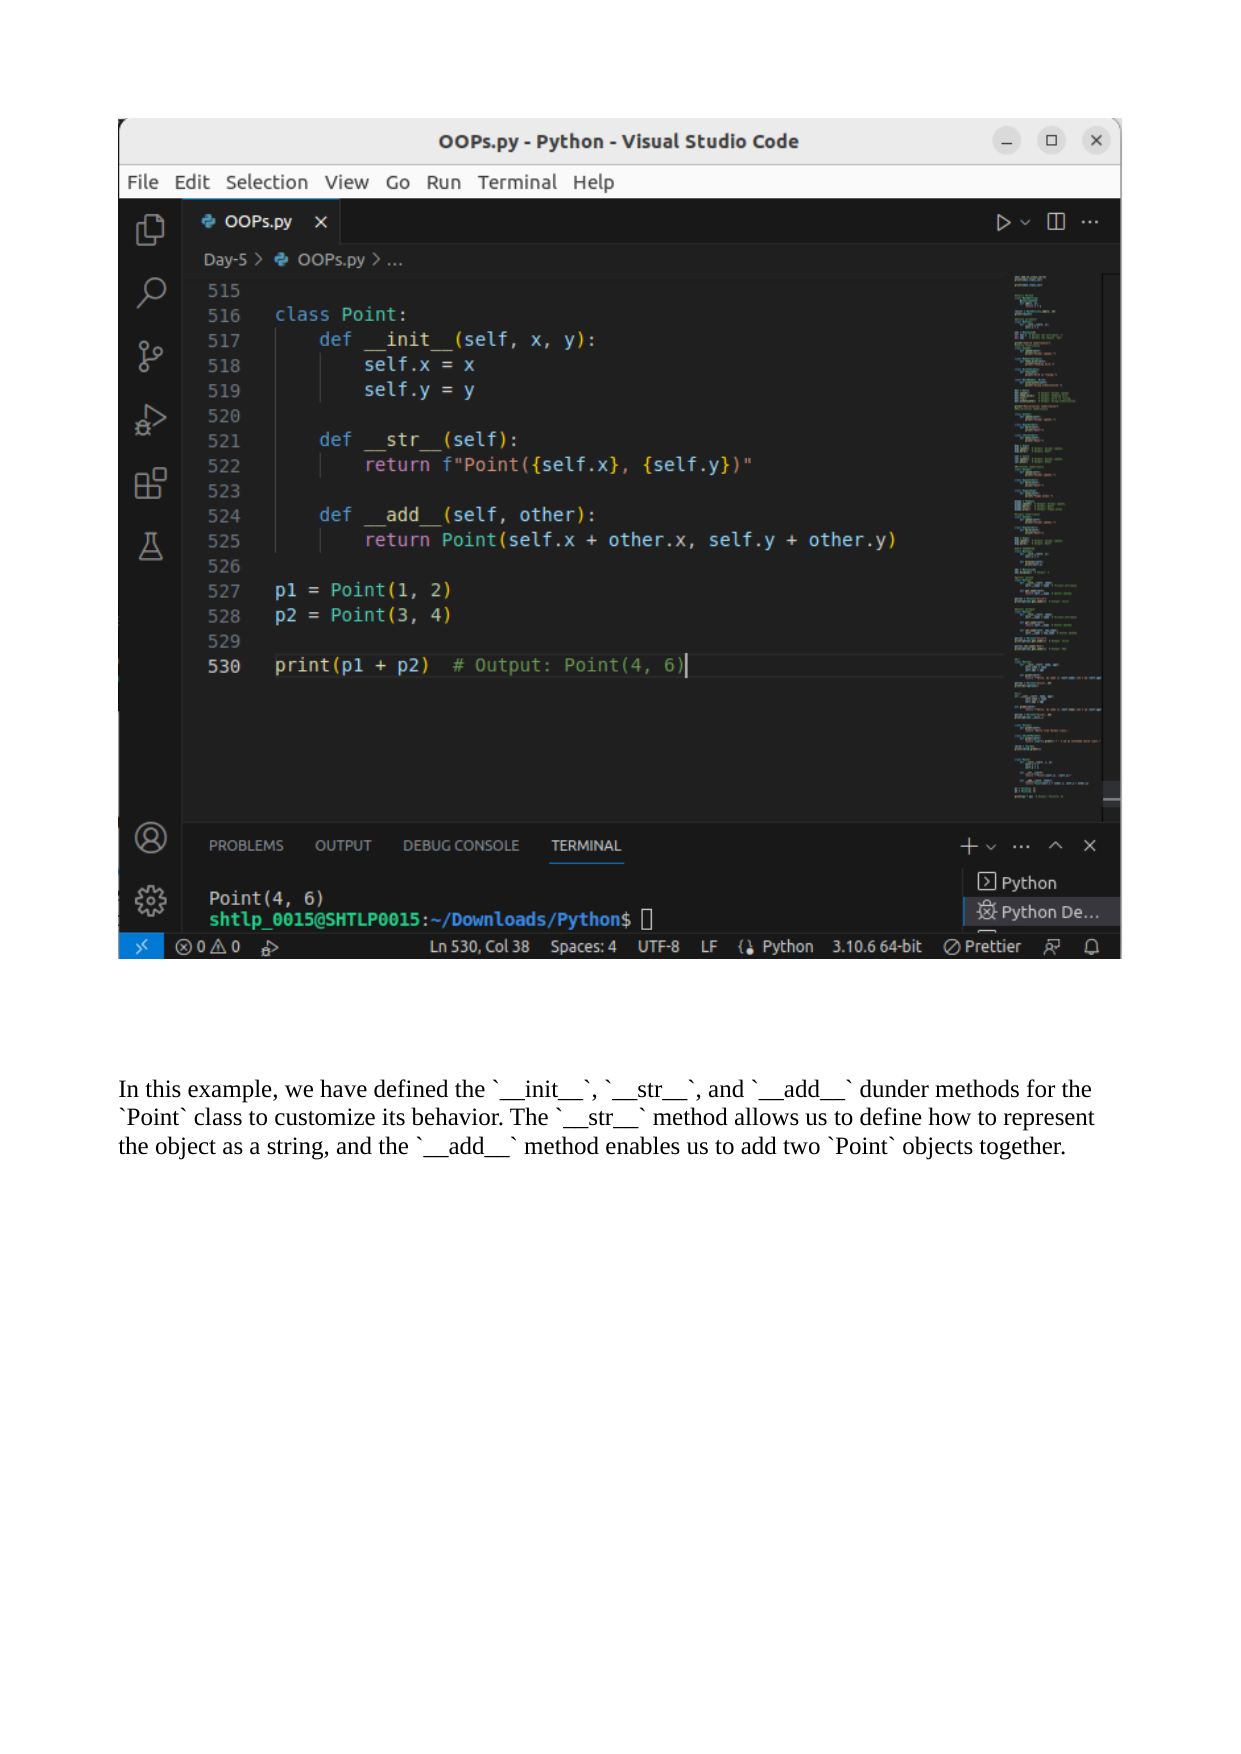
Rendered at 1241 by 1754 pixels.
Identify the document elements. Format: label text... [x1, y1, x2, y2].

text In this example, we have defined the `__init__`, `__str__`, and `__add__` dunder methods for the `Point` class to customize its behavior. The `__str__` method allows us to define how to represent the object as a string, and the `__add__` method enables us to add two `Point` objects together. [118, 1074, 1122, 1160]
picture [118, 118, 1123, 959]
